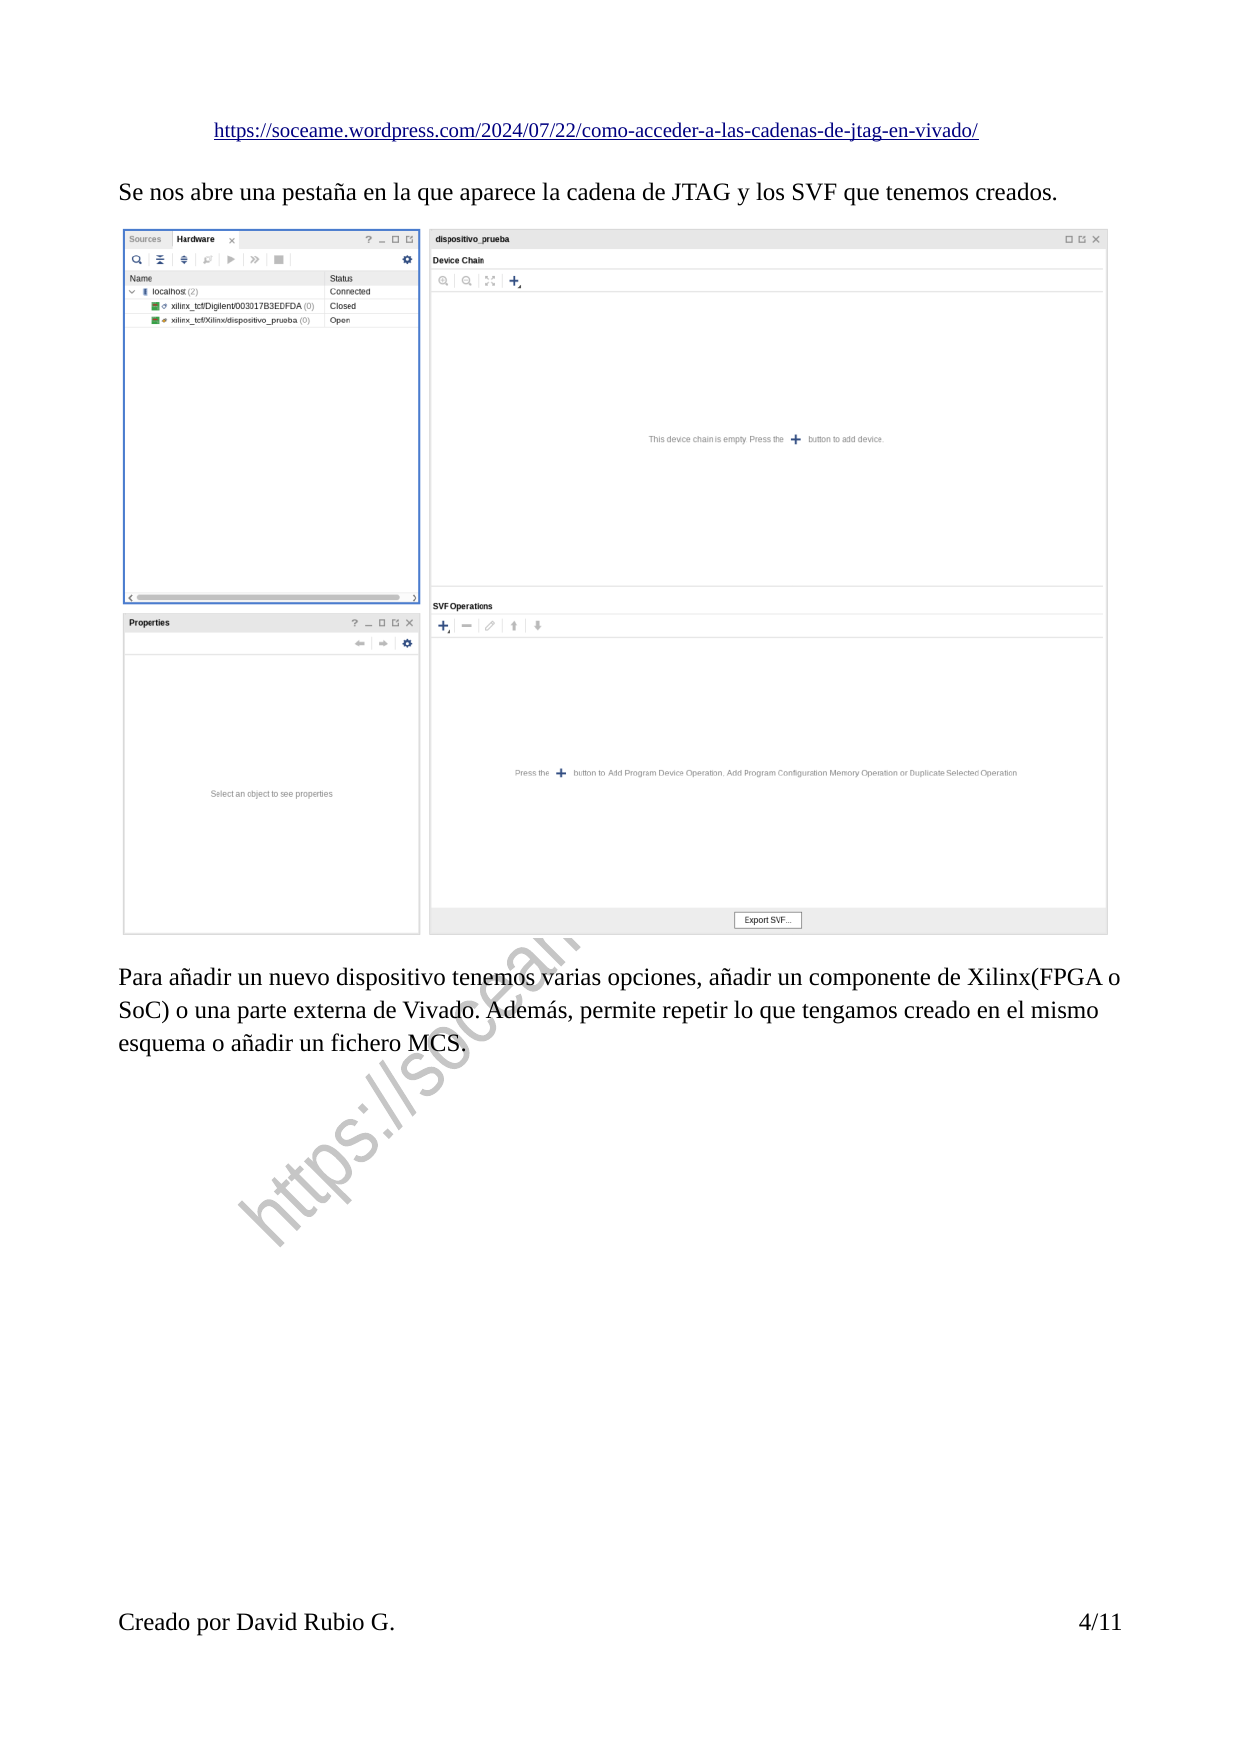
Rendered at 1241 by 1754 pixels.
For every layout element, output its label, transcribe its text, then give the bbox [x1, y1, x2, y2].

text Se nos abre una pestaña en la que aparece la cadena de JTAG y los SVF que tenemos creados. [118, 177, 1122, 206]
text Para añadir un nuevo dispositivo tenemos varias opciones, añadir un componente de Xilinx(FPGA o SoC) o una parte externa de Vivado. Además, permite repetir lo que tengamos creado en el mismo esquema o añadir un fichero MCS. [118, 962, 1122, 1057]
picture [118, 224, 1111, 938]
